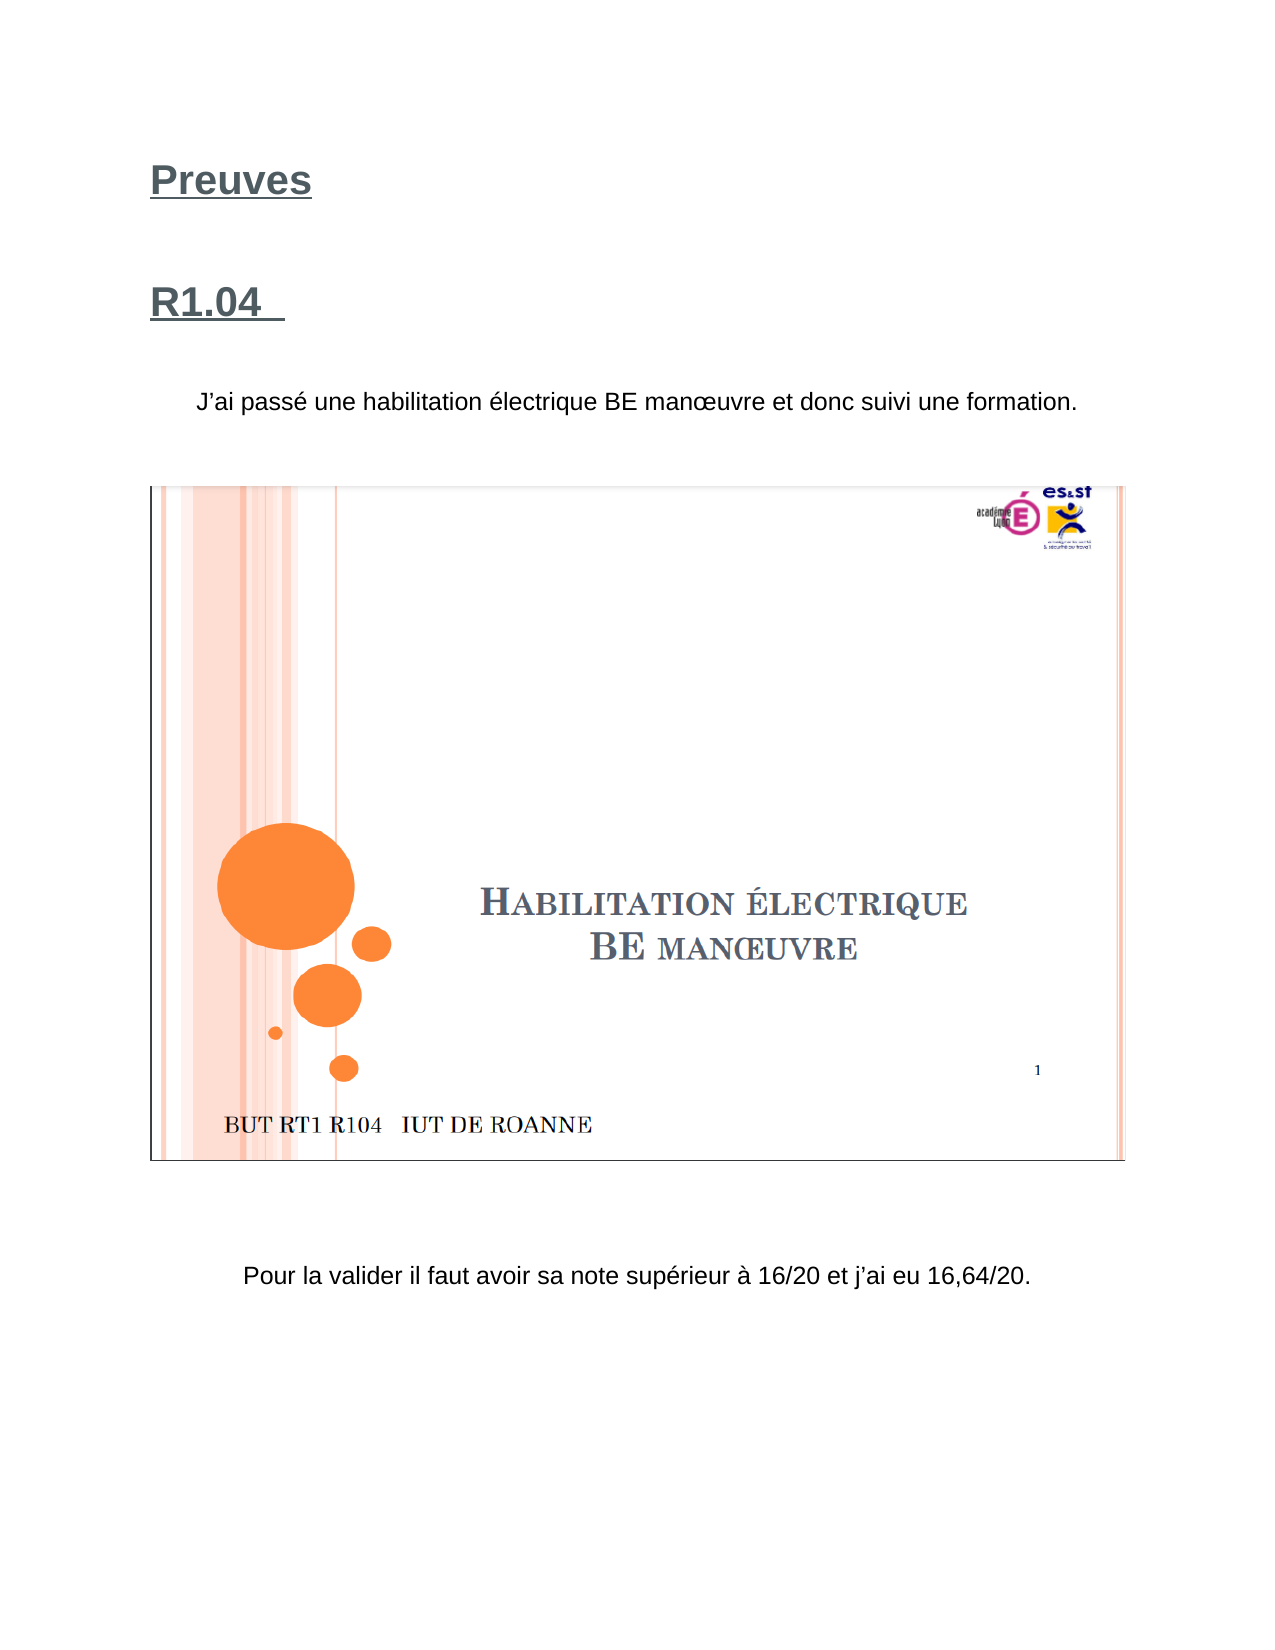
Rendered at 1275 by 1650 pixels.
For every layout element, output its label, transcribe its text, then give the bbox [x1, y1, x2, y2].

text Preuves [150, 175, 1125, 199]
text Pour la valider il faut avoir sa note supérieur à 16/20 et j’ai eu 16,64/20. [150, 1261, 1125, 1290]
text J’ai passé une habilitation électrique BE manœuvre et donc suivi une formation. [150, 387, 1125, 416]
text R1.04 [150, 297, 1125, 321]
picture [150, 486, 1125, 1161]
